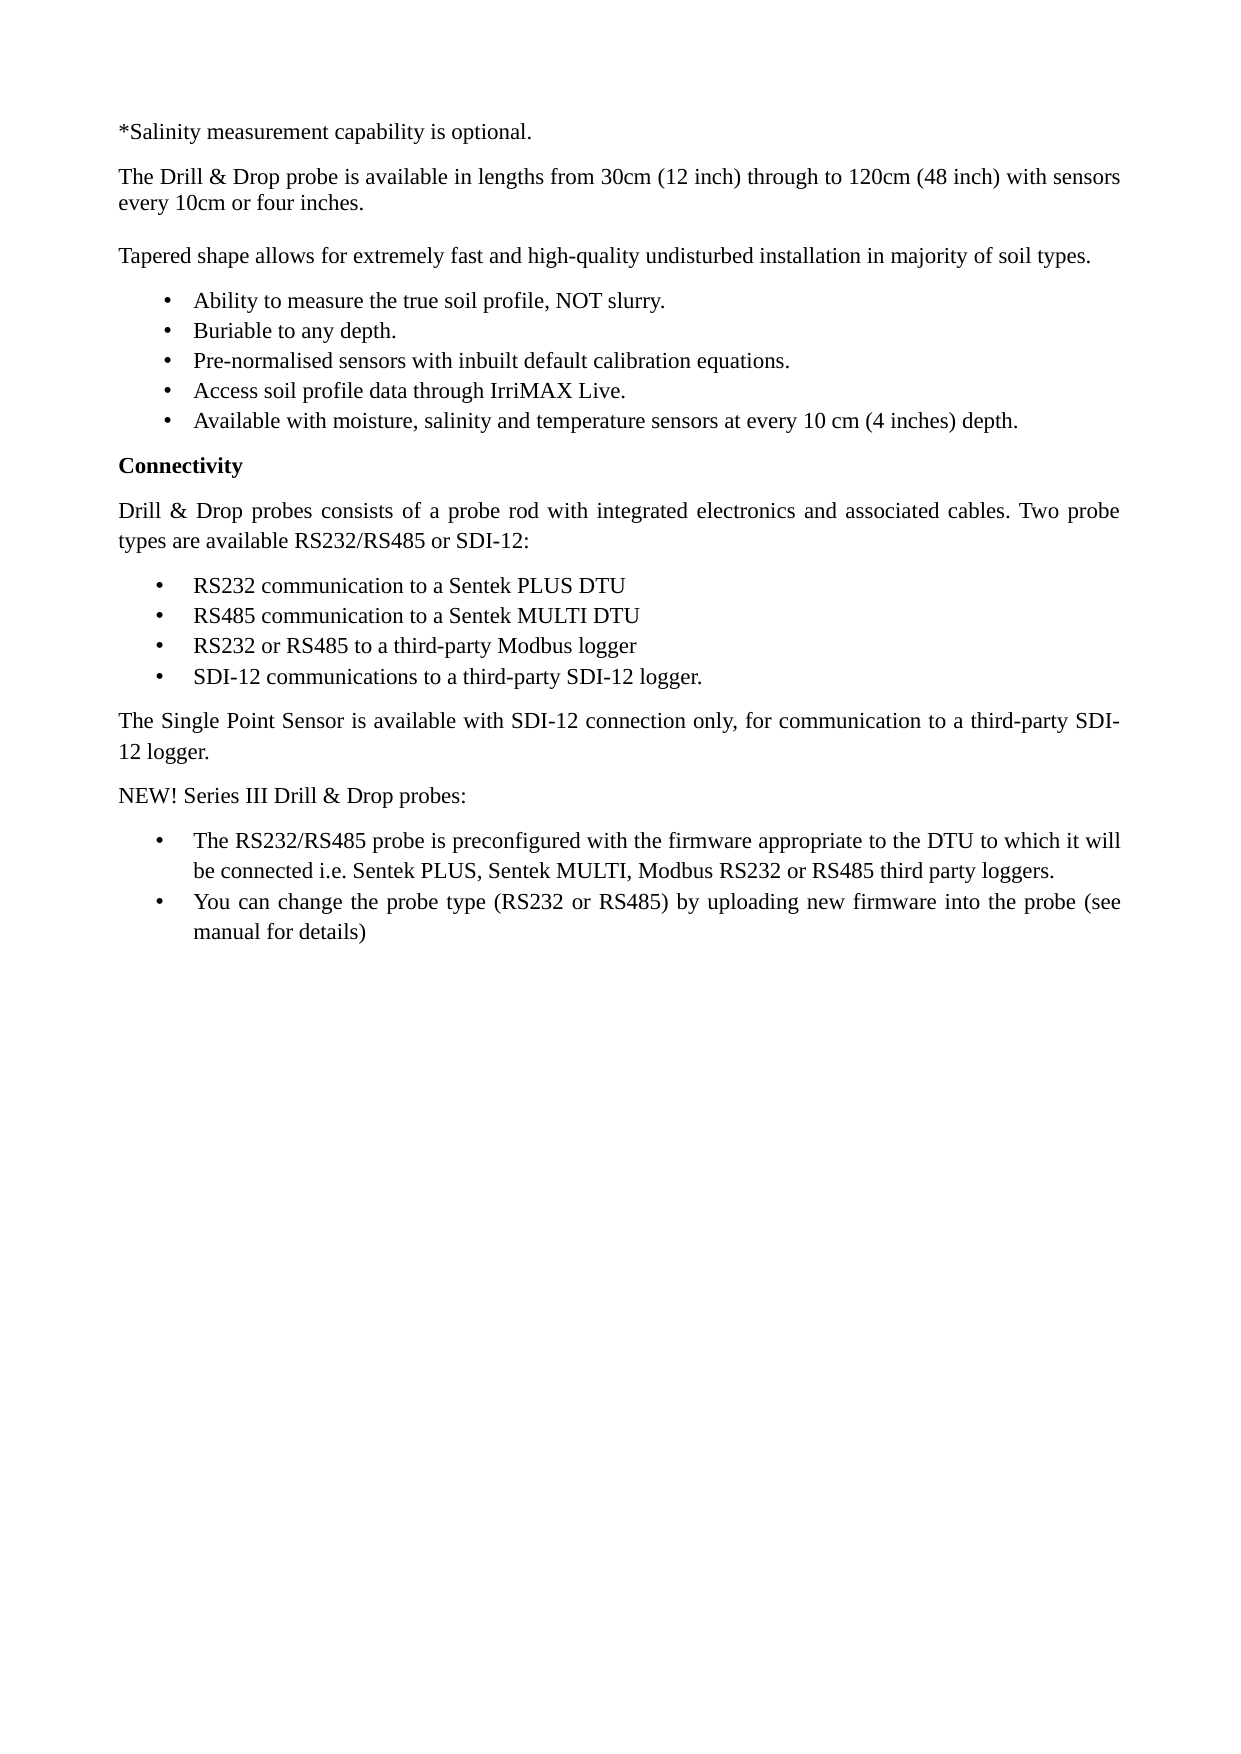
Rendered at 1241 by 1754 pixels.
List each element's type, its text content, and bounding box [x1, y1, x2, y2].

list You can change the probe type (RS232 or RS485) by uploading new firmware into the probe (see manual for details) [156, 888, 1122, 944]
list Buriable to any depth. [164, 317, 1122, 343]
list SDI-12 communications to a third-party SDI-12 logger. [156, 663, 1122, 689]
text The Single Point Sensor is available with SDI-12 connection only, for communication to a third-party SDI-12 logger. [118, 708, 1122, 764]
text Tapered shape allows for extremely fast and high-quality undisturbed installation in majority of soil types. [118, 242, 1122, 268]
list RS232 or RS485 to a third-party Modbus logger [156, 633, 1122, 659]
text Connectivity [118, 452, 1122, 479]
list RS485 communication to a Sentek MULTI DTU [156, 602, 1122, 629]
list RS232 communication to a Sentek PLUS DTU [156, 572, 1122, 598]
text NEW! Series III Drill & Drop probes: [118, 783, 1122, 809]
text Drill & Drop probes consists of a probe rod with integrated electronics and associated cables. Two probe types are available RS232/RS485 or SDI-12: [118, 497, 1122, 554]
list Available with moisture, salinity and temperature sensors at every 10 cm (4 inches) depth. [164, 408, 1122, 434]
list Ability to measure the true soil profile, NOT slurry. [164, 287, 1122, 313]
text *Salinity measurement capability is optional. [118, 118, 1122, 144]
list The RS232/RS485 probe is preconfigured with the firmware appropriate to the DTU to which it will be connected i.e. Sentek PLUS, Sentek MULTI, Modbus RS232 or RS485 third party loggers. [156, 827, 1122, 884]
list Access soil profile data through IrriMAX Live. [164, 377, 1122, 404]
list Pre-normalised sensors with inbuilt default calibration equations. [164, 347, 1122, 373]
text The Drill & Drop probe is available in lengths from 30cm (12 inch) through to 120cm (48 inch) with sensors every 10cm or four inches. [118, 163, 1122, 216]
